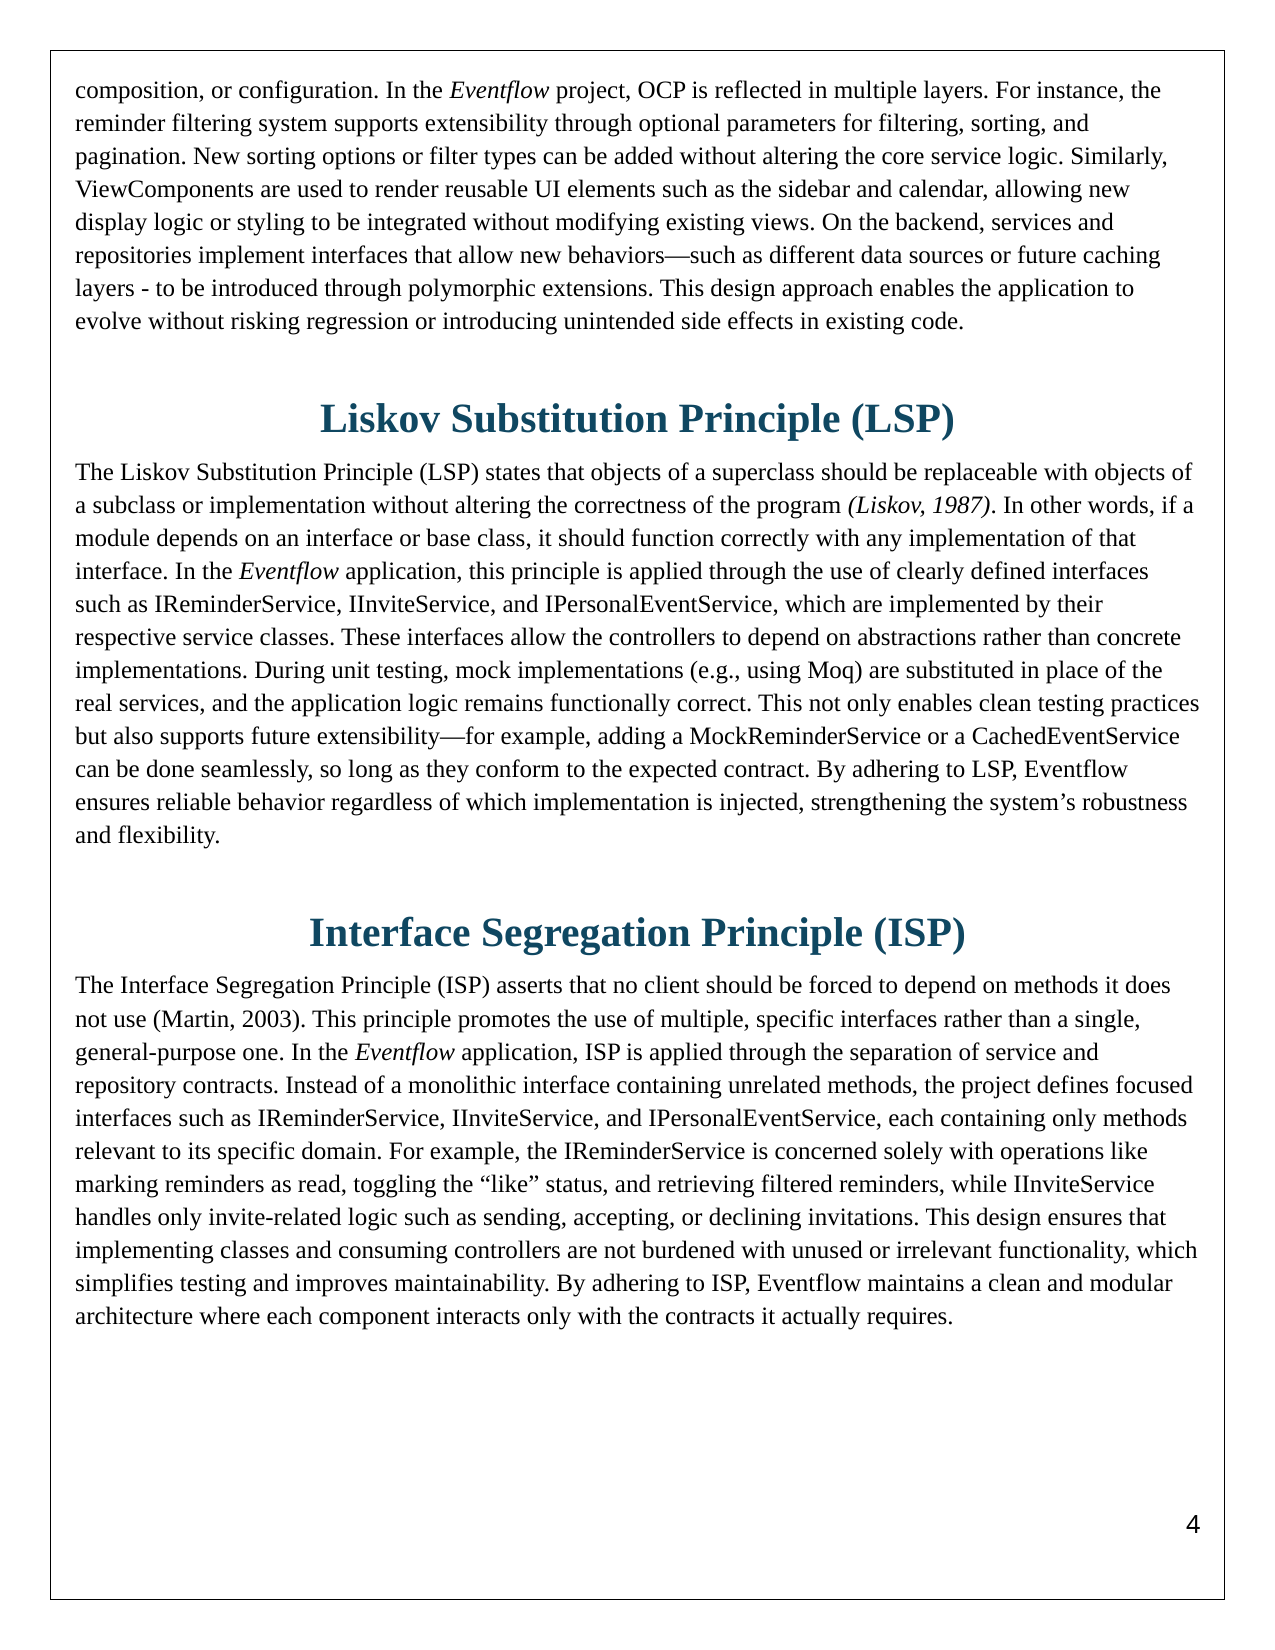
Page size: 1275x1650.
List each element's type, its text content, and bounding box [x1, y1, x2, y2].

subtitle Liskov Substitution Principle (LSP) [75, 393, 1200, 441]
subtitle Interface Segregation Principle (ISP) [75, 907, 1200, 955]
text The Liskov Substitution Principle (LSP) states that objects of a superclass should be replaceable with objects of a subclass or implementation without altering the correctness of the program (Liskov, 1987). In other words, if a module depends on an interface or base class, it should function correctly with any implementation of that interface. In the Eventflow application, this principle is applied through the use of clearly defined interfaces such as IReminderService, IInviteService, and IPersonalEventService, which are implemented by their respective service classes. These interfaces allow the controllers to depend on abstractions rather than concrete implementations. During unit testing, mock implementations (e.g., using Moq) are substituted in place of the real services, and the application logic remains functionally correct. This not only enables clean testing practices but also supports future extensibility—for example, adding a MockReminderService or a CachedEventService can be done seamlessly, so long as they conform to the expected contract. By adhering to LSP, Eventflow ensures reliable behavior regardless of which implementation is injected, strengthening the system’s robustness and flexibility. [75, 457, 1200, 849]
text The Interface Segregation Principle (ISP) asserts that no client should be forced to depend on methods it does not use (Martin, 2003). This principle promotes the use of multiple, specific interfaces rather than a single, general-purpose one. In the Eventflow application, ISP is applied through the separation of service and repository contracts. Instead of a monolithic interface containing unrelated methods, the project defines focused interfaces such as IReminderService, IInviteService, and IPersonalEventService, each containing only methods relevant to its specific domain. For example, the IReminderService is concerned solely with operations like marking reminders as read, toggling the “like” status, and retrieving filtered reminders, while IInviteService handles only invite-related logic such as sending, accepting, or declining invitations. This design ensures that implementing classes and consuming controllers are not burdened with unused or irrelevant functionality, which simplifies testing and improves maintainability. By adhering to ISP, Eventflow maintains a clean and modular architecture where each component interacts only with the contracts it actually requires. [75, 971, 1200, 1329]
text composition, or configuration. In the Eventflow project, OCP is reflected in multiple layers. For instance, the reminder filtering system supports extensibility through optional parameters for filtering, sorting, and pagination. New sorting options or filter types can be added without altering the core service logic. Similarly, ViewComponents are used to render reusable UI elements such as the sidebar and calendar, allowing new display logic or styling to be integrated without modifying existing views. On the backend, services and repositories implement interfaces that allow new behaviors—such as different data sources or future caching layers - to be introduced through polymorphic extensions. This design approach enables the application to evolve without risking regression or introducing unintended side effects in existing code. [75, 75, 1200, 335]
